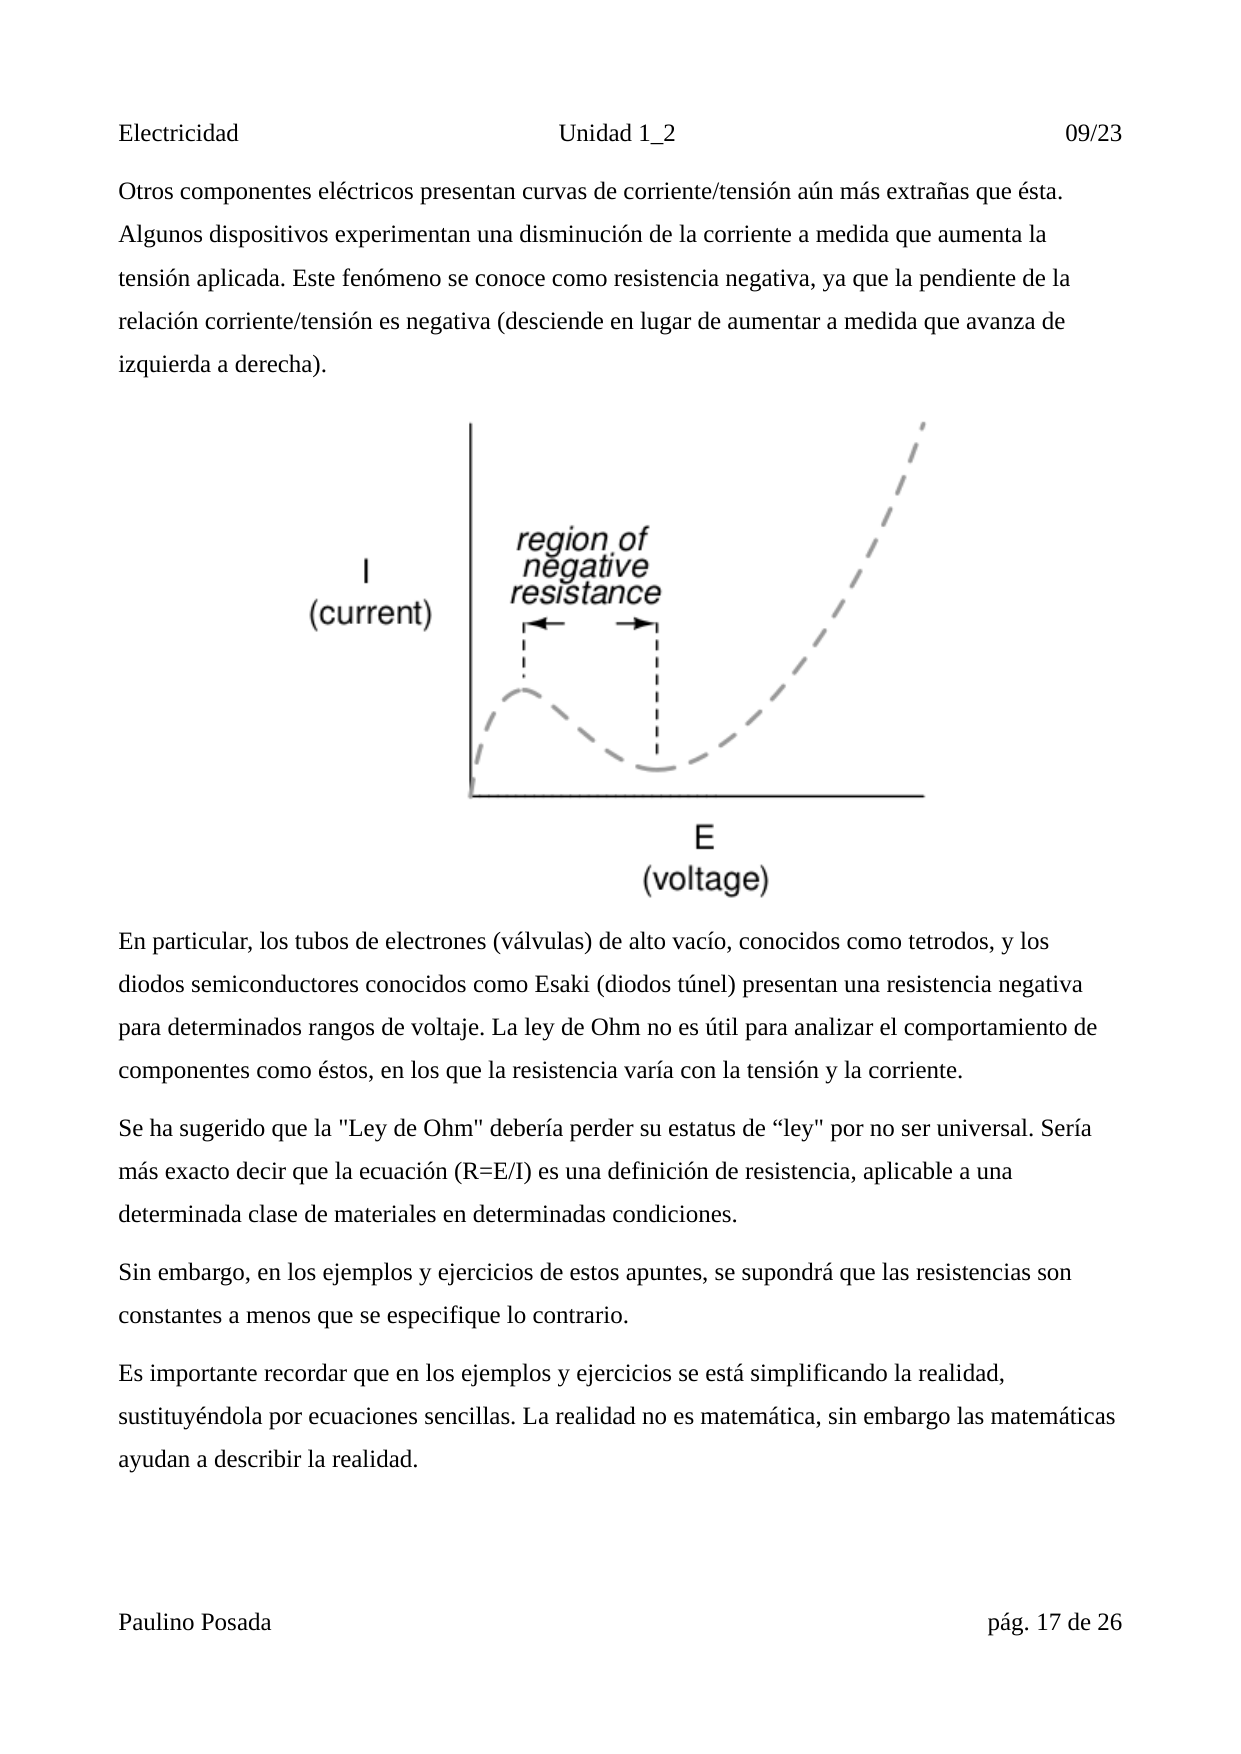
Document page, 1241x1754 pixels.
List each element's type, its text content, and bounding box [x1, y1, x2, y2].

text Otros componentes eléctricos presentan curvas de corriente/tensión aún más extrañas que ésta. Algunos dispositivos experimentan una disminución de la corriente a medida que aumenta la tensión aplicada. Este fenómeno se conoce como resistencia negativa, ya que la pendiente de la relación corriente/tensión es negativa (desciende en lugar de aumentar a medida que avanza de izquierda a derecha). [118, 176, 1122, 378]
text Sin embargo, en los ejemplos y ejercicios de estos apuntes, se supondrá que las resistencias son constantes a menos que se especifique lo contrario. [118, 1257, 1122, 1329]
text Se ha sugerido que la "Ley de Ohm" debería perder su estatus de “ley" por no ser universal. Sería más exacto decir que la ecuación (R=E/I) es una definición de resistencia, aplicable a una determinada clase de materiales en determinadas condiciones. [118, 1113, 1122, 1228]
picture [302, 405, 938, 904]
text En particular, los tubos de electrones (válvulas) de alto vacío, conocidos como tetrodos, y los diodos semiconductores conocidos como Esaki (diodos túnel) presentan una resistencia negativa para determinados rangos de voltaje. La ley de Ohm no es útil para analizar el comportamiento de componentes como éstos, en los que la resistencia varía con la tensión y la corriente. [118, 926, 1122, 1084]
text Es importante recordar que en los ejemplos y ejercicios se está simplificando la realidad, sustituyéndola por ecuaciones sencillas. La realidad no es matemática, sin embargo las matemáticas ayudan a describir la realidad. [118, 1358, 1122, 1473]
